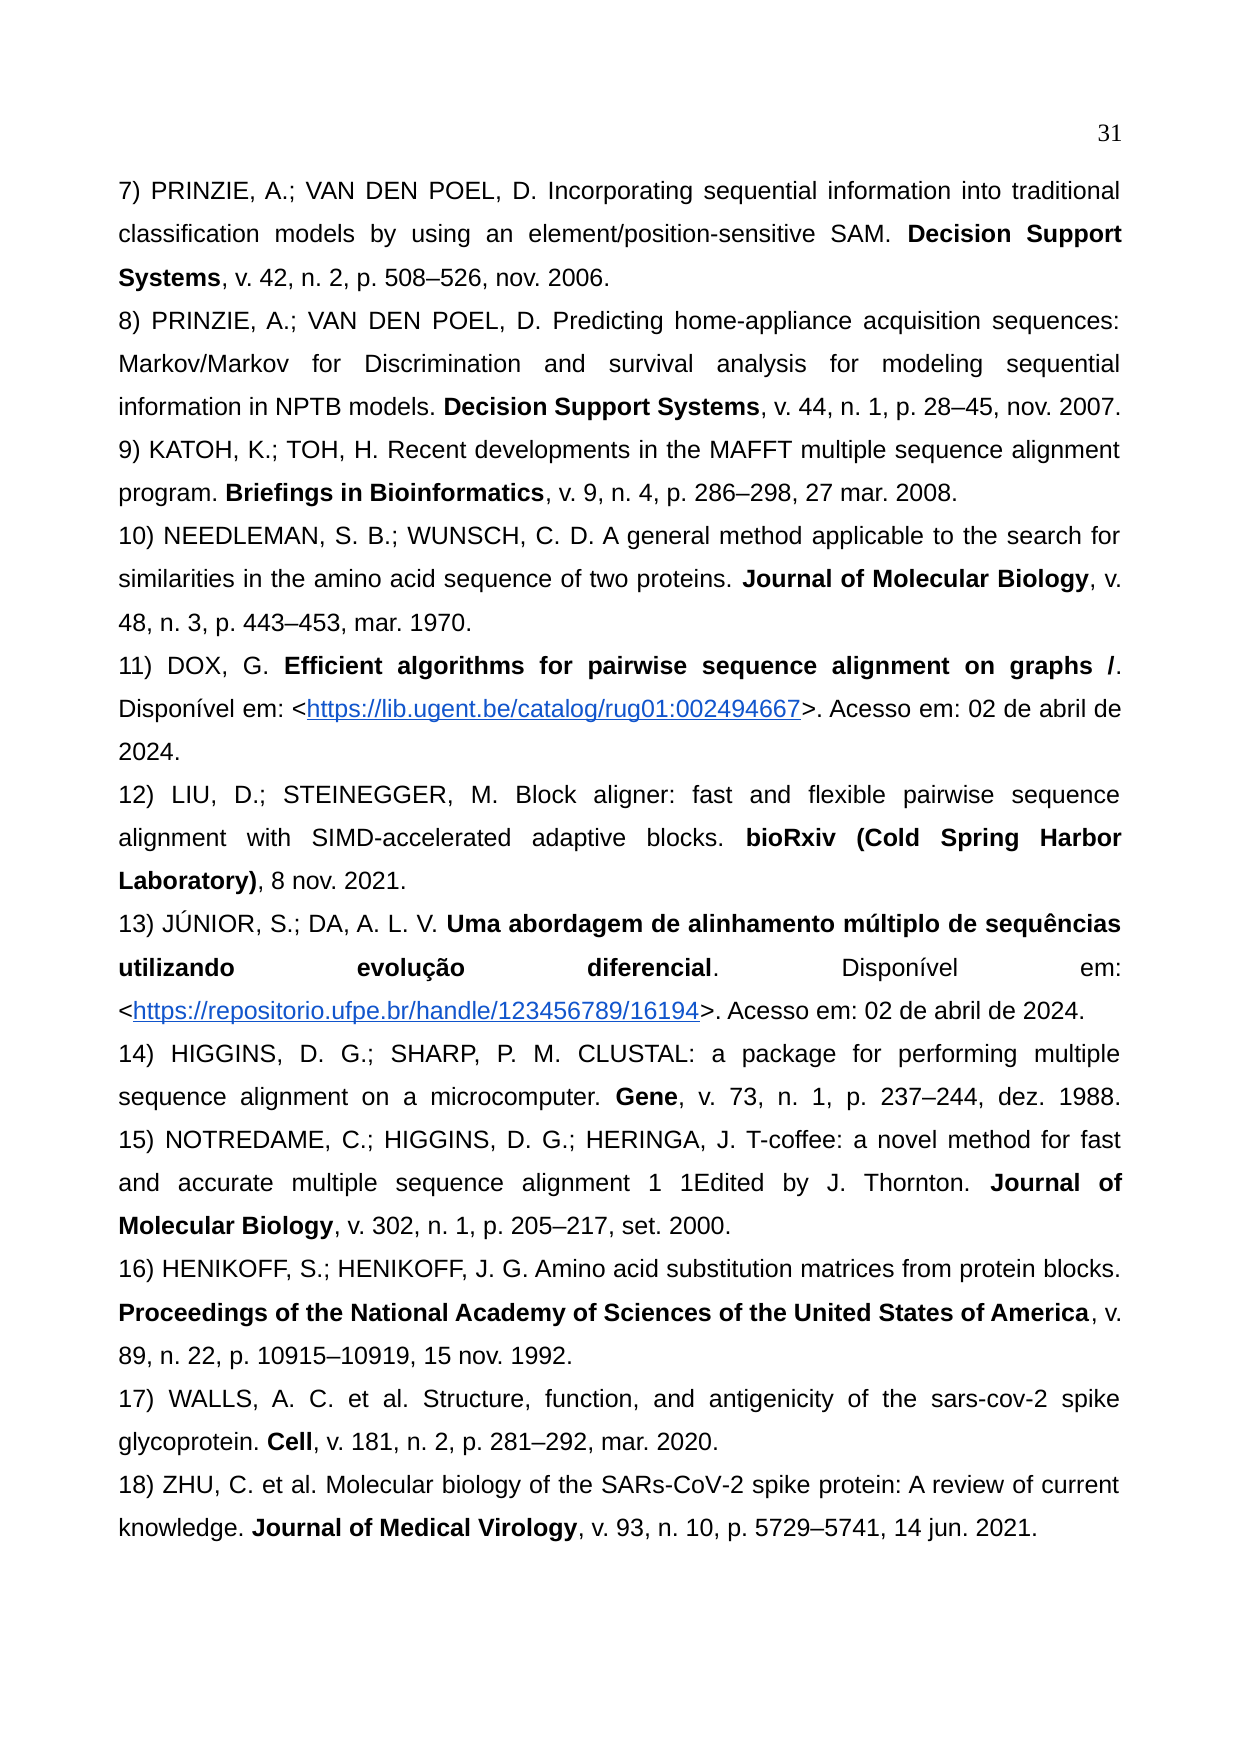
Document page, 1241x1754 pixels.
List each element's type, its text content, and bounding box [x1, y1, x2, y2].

text 11) DOX, G. Efficient algorithms for pairwise sequence alignment on graphs /. Disponível em: <https://lib.ugent.be/catalog/rug01:002494667>. Acesso em: 02 de abril de 2024. [118, 651, 1122, 766]
text 18) ZHU, C. et al. Molecular biology of the SARs‐CoV‐2 spike protein: A review of current knowledge. Journal of Medical Virology, v. 93, n. 10, p. 5729–5741, 14 jun. 2021. [118, 1470, 1122, 1542]
text 9) KATOH, K.; TOH, H. Recent developments in the MAFFT multiple sequence alignment program. Briefings in Bioinformatics, v. 9, n. 4, p. 286–298, 27 mar. 2008. [118, 435, 1122, 507]
text 7) PRINZIE, A.; VAN DEN POEL, D. Incorporating sequential information into traditional classification models by using an element/position-sensitive SAM. Decision Support Systems, v. 42, n. 2, p. 508–526, nov. 2006. [118, 176, 1122, 291]
text 17) WALLS, A. C. et al. Structure, function, and antigenicity of the sars-cov-2 spike glycoprotein. Cell, v. 181, n. 2, p. 281–292, mar. 2020. [118, 1384, 1122, 1456]
text 16) HENIKOFF, S.; HENIKOFF, J. G. Amino acid substitution matrices from protein blocks. Proceedings of the National Academy of Sciences of the United States of America, v. 89, n. 22, p. 10915–10919, 15 nov. 1992. [118, 1254, 1122, 1369]
text 12) LIU, D.; STEINEGGER, M. Block aligner: fast and flexible pairwise sequence alignment with SIMD-accelerated adaptive blocks. bioRxiv (Cold Spring Harbor Laboratory), 8 nov. 2021. [118, 780, 1122, 895]
text 8) PRINZIE, A.; VAN DEN POEL, D. Predicting home-appliance acquisition sequences: Markov/Markov for Discrimination and survival analysis for modeling sequential information in NPTB models. Decision Support Systems, v. 44, n. 1, p. 28–45, nov. 2007. [118, 306, 1122, 421]
text 10) NEEDLEMAN, S. B.; WUNSCH, C. D. A general method applicable to the search for similarities in the amino acid sequence of two proteins. Journal of Molecular Biology, v. 48, n. 3, p. 443–453, mar. 1970. [118, 521, 1122, 636]
text 13) JÚNIOR, S.; DA, A. L. V. Uma abordagem de alinhamento múltiplo de sequências utilizando evolução diferencial. Disponível em: <https://repositorio.ufpe.br/handle/123456789/16194>. Acesso em: 02 de abril de 2024. [118, 909, 1122, 1024]
text 14) HIGGINS, D. G.; SHARP, P. M. CLUSTAL: a package for performing multiple sequence alignment on a microcomputer. Gene, v. 73, n. 1, p. 237–244, dez. 1988. 15) NOTREDAME, C.; HIGGINS, D. G.; HERINGA, J. T-coffee: a novel method for fast and accurate multiple sequence alignment 1 1Edited by J. Thornton. Journal of Molecular Biology, v. 302, n. 1, p. 205–217, set. 2000. [118, 1039, 1122, 1240]
